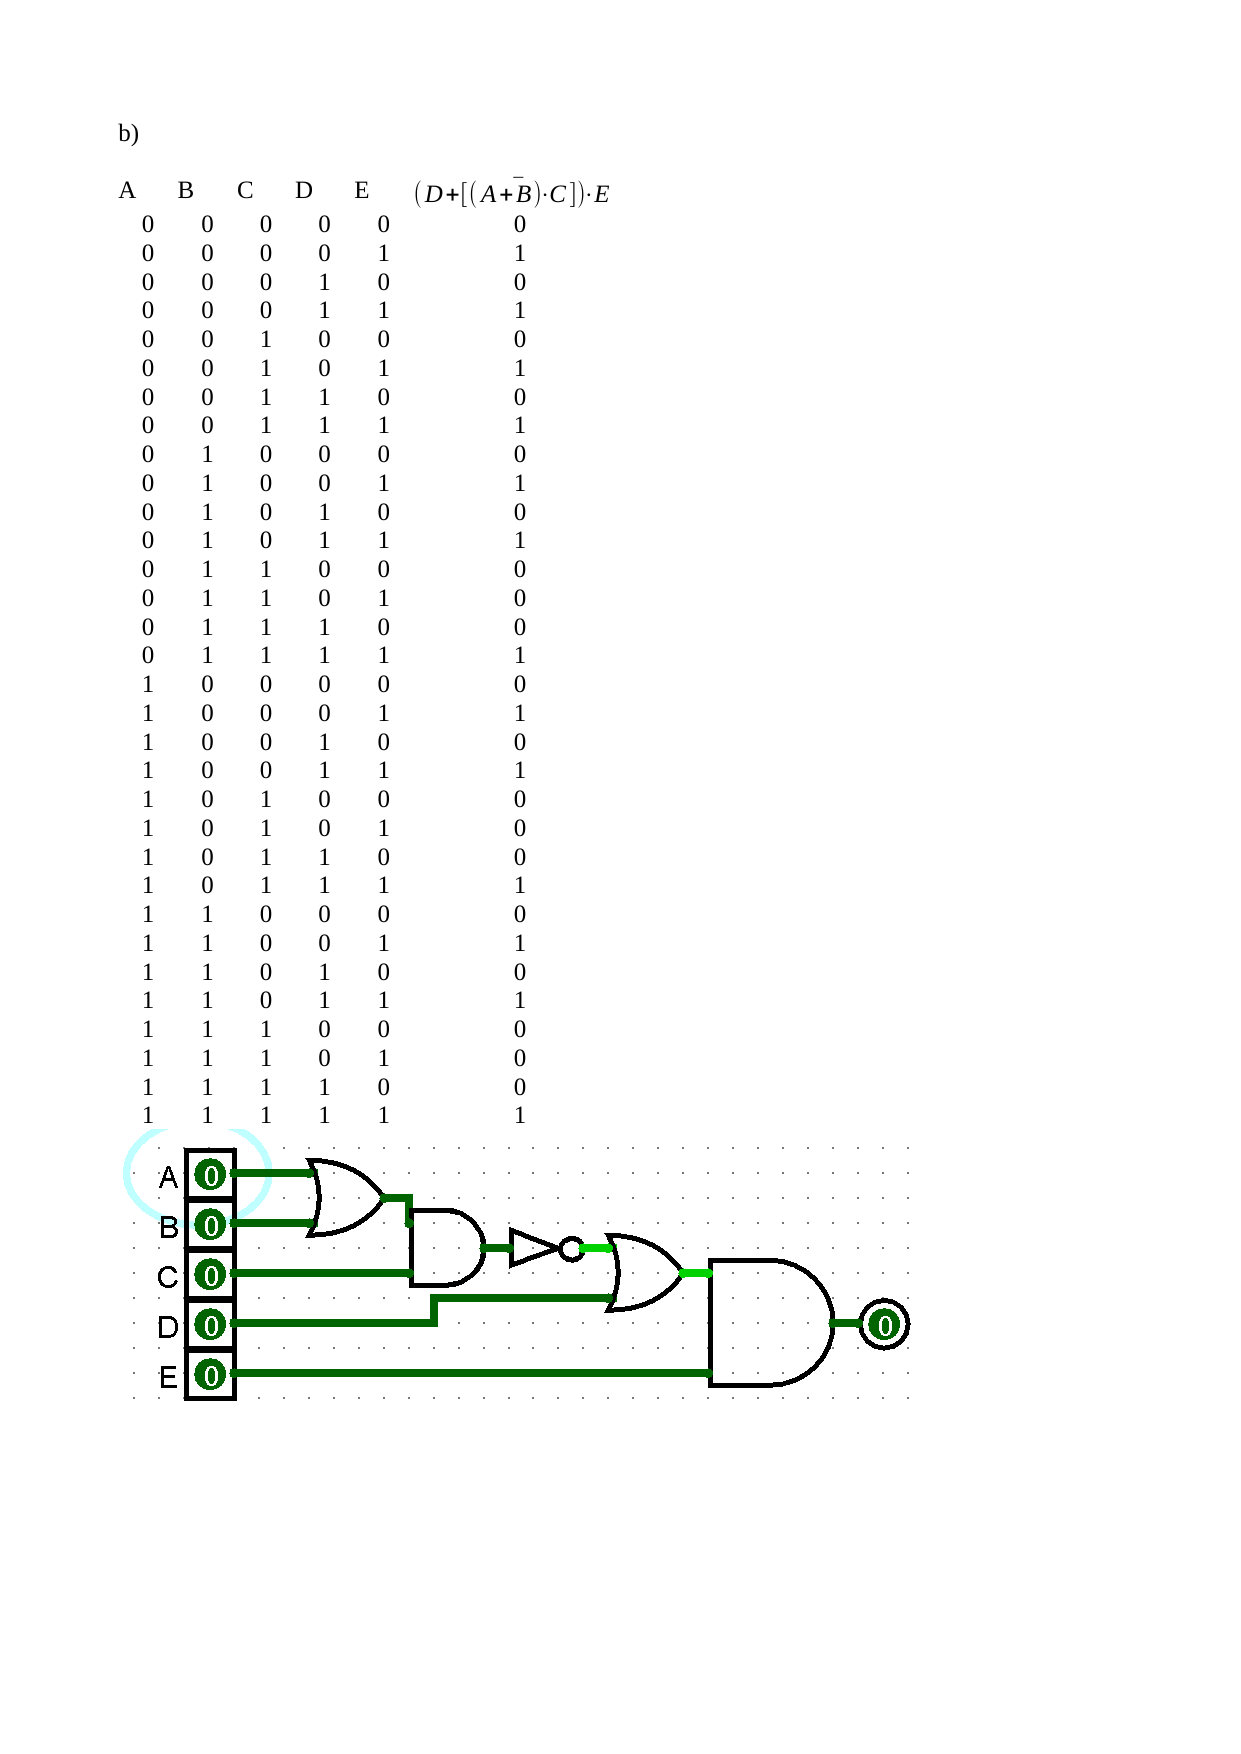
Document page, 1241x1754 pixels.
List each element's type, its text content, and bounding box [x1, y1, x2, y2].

table_cell 0 [178, 238, 237, 267]
table_cell 1 [178, 899, 237, 928]
table_cell 0 [354, 1014, 413, 1043]
table_cell 1 [178, 468, 237, 497]
table_cell 0 [354, 382, 413, 411]
table_cell 0 [295, 813, 354, 842]
table_cell 0 [414, 842, 626, 871]
table_cell 0 [414, 899, 626, 928]
table_cell 0 [414, 727, 626, 756]
table_cell 1 [354, 238, 413, 267]
table_cell 1 [295, 842, 354, 871]
table_cell 0 [118, 238, 177, 267]
table_cell 0 [118, 296, 177, 324]
table_cell 0 [118, 526, 177, 554]
table_cell 0 [178, 209, 237, 238]
table_header E [354, 147, 413, 209]
table_cell 1 [178, 1043, 237, 1072]
table_cell 1 [237, 411, 295, 439]
table_cell 0 [354, 324, 413, 353]
table_cell 1 [237, 784, 295, 813]
table_cell 0 [118, 267, 177, 296]
table_cell 0 [354, 497, 413, 526]
table_cell 0 [354, 784, 413, 813]
table_cell 0 [237, 267, 295, 296]
table_cell 0 [237, 468, 295, 497]
table_cell 0 [295, 899, 354, 928]
table_header [414, 147, 626, 209]
table_cell 0 [118, 353, 177, 382]
table_cell 0 [354, 439, 413, 468]
table_cell 1 [237, 871, 295, 899]
table_cell 1 [118, 899, 177, 928]
table_cell 1 [414, 353, 626, 382]
table_cell 1 [354, 641, 413, 669]
table_cell 0 [237, 928, 295, 957]
table_cell 1 [295, 727, 354, 756]
table_cell 1 [354, 871, 413, 899]
table_cell 1 [118, 1101, 177, 1129]
table_cell 1 [354, 928, 413, 957]
table_cell 1 [414, 468, 626, 497]
table_cell 1 [295, 526, 354, 554]
table_cell 1 [118, 813, 177, 842]
table_cell 0 [295, 554, 354, 583]
table_cell 0 [354, 209, 413, 238]
table_cell 0 [118, 411, 177, 439]
table_cell 0 [118, 612, 177, 641]
table_cell 1 [237, 1043, 295, 1072]
table_cell 0 [414, 583, 626, 612]
table_cell 1 [178, 1101, 237, 1129]
table_cell 1 [118, 842, 177, 871]
table_cell 1 [414, 986, 626, 1014]
table_cell 1 [414, 698, 626, 727]
table_cell 1 [118, 986, 177, 1014]
table_cell 1 [118, 871, 177, 899]
table_cell 1 [295, 612, 354, 641]
table_cell 1 [295, 497, 354, 526]
table_cell 0 [295, 324, 354, 353]
table_cell 1 [414, 928, 626, 957]
table_cell 0 [118, 497, 177, 526]
table_cell 1 [354, 813, 413, 842]
table_cell 1 [354, 353, 413, 382]
table_cell 1 [354, 526, 413, 554]
table_cell 1 [295, 411, 354, 439]
table_cell 0 [295, 928, 354, 957]
table_cell 1 [237, 353, 295, 382]
table_cell 0 [414, 813, 626, 842]
table_cell 0 [354, 554, 413, 583]
picture [119, 1129, 931, 1411]
table_cell 0 [354, 899, 413, 928]
table_cell 1 [178, 641, 237, 669]
table_cell 1 [178, 439, 237, 468]
table_cell 1 [295, 296, 354, 324]
table_cell 0 [178, 727, 237, 756]
table_cell 1 [295, 756, 354, 784]
table_cell 0 [295, 353, 354, 382]
table_cell 0 [237, 727, 295, 756]
table_cell 0 [354, 669, 413, 698]
table_cell 1 [354, 698, 413, 727]
table_cell 1 [354, 1101, 413, 1129]
table_cell 0 [178, 296, 237, 324]
table_cell 1 [295, 267, 354, 296]
table_cell 1 [414, 871, 626, 899]
table_cell 1 [414, 641, 626, 669]
text b) [118, 118, 1122, 147]
table_cell 0 [414, 669, 626, 698]
table_cell 1 [237, 641, 295, 669]
table_cell 1 [178, 526, 237, 554]
table_cell 1 [118, 957, 177, 986]
table_cell 1 [237, 382, 295, 411]
table_cell 1 [354, 756, 413, 784]
table_cell 0 [414, 554, 626, 583]
table_cell 0 [237, 899, 295, 928]
table_cell 1 [414, 1101, 626, 1129]
table_cell 0 [178, 784, 237, 813]
table_cell 1 [295, 986, 354, 1014]
table_cell 1 [354, 411, 413, 439]
table_cell 1 [178, 554, 237, 583]
table_cell 1 [295, 1072, 354, 1101]
table_cell 0 [118, 324, 177, 353]
table_cell 0 [237, 238, 295, 267]
table_cell 0 [178, 698, 237, 727]
table_cell 1 [237, 324, 295, 353]
table_cell 0 [118, 439, 177, 468]
table_cell 1 [237, 813, 295, 842]
table_cell 1 [237, 1101, 295, 1129]
table_cell 0 [295, 698, 354, 727]
table_cell 1 [178, 957, 237, 986]
table_cell 0 [237, 669, 295, 698]
table_cell 0 [414, 612, 626, 641]
table_header C [237, 147, 295, 209]
table_cell 0 [414, 1014, 626, 1043]
table_cell 0 [414, 497, 626, 526]
table_cell 0 [178, 842, 237, 871]
table_cell 0 [295, 583, 354, 612]
table_cell 0 [178, 813, 237, 842]
table_cell 0 [237, 957, 295, 986]
table_cell 1 [178, 583, 237, 612]
table_cell 0 [354, 727, 413, 756]
table_cell 0 [178, 871, 237, 899]
table_cell 1 [118, 784, 177, 813]
table_cell 0 [237, 497, 295, 526]
table_cell 1 [354, 583, 413, 612]
table_cell 1 [118, 756, 177, 784]
table_cell 1 [118, 1072, 177, 1101]
table_cell 1 [295, 871, 354, 899]
table_cell 1 [118, 1014, 177, 1043]
table_cell 0 [237, 209, 295, 238]
table_cell 1 [118, 669, 177, 698]
table_cell 0 [354, 612, 413, 641]
table_cell 1 [354, 468, 413, 497]
table_cell 0 [414, 1043, 626, 1072]
table_cell 0 [354, 842, 413, 871]
table_cell 0 [414, 784, 626, 813]
table_cell 0 [118, 583, 177, 612]
table_cell 1 [118, 928, 177, 957]
table_cell 1 [354, 986, 413, 1014]
table_cell 1 [414, 526, 626, 554]
table_cell 0 [295, 1043, 354, 1072]
table_cell 0 [178, 267, 237, 296]
table_cell 1 [354, 296, 413, 324]
table_cell 1 [118, 1043, 177, 1072]
table_cell 1 [178, 1072, 237, 1101]
table_cell 0 [178, 353, 237, 382]
table_cell 0 [414, 1072, 626, 1101]
table_cell 0 [295, 784, 354, 813]
table_cell 0 [354, 267, 413, 296]
table_cell 1 [295, 1101, 354, 1129]
table_header B [178, 147, 237, 209]
table_cell 1 [414, 238, 626, 267]
table_header A [118, 147, 177, 209]
table_cell 1 [237, 612, 295, 641]
table_cell 0 [414, 209, 626, 238]
table_cell 1 [414, 411, 626, 439]
table_cell 0 [237, 526, 295, 554]
table_cell 0 [295, 238, 354, 267]
table_cell 1 [118, 698, 177, 727]
table_cell 0 [295, 1014, 354, 1043]
table_cell 1 [118, 727, 177, 756]
table_cell 1 [178, 1014, 237, 1043]
table_cell 0 [178, 382, 237, 411]
table_cell 0 [237, 439, 295, 468]
table_cell 0 [237, 986, 295, 1014]
table_cell 0 [414, 957, 626, 986]
table_cell 0 [295, 209, 354, 238]
table_cell 0 [237, 756, 295, 784]
table_cell 0 [414, 439, 626, 468]
table_cell 0 [178, 669, 237, 698]
table_cell 0 [295, 468, 354, 497]
table_cell 1 [295, 957, 354, 986]
table_cell 0 [354, 1072, 413, 1101]
table_cell 1 [237, 842, 295, 871]
table_cell 0 [118, 554, 177, 583]
table_cell 0 [178, 756, 237, 784]
table_cell 1 [237, 1072, 295, 1101]
table_cell 0 [414, 267, 626, 296]
table_cell 1 [237, 554, 295, 583]
table_cell 1 [414, 756, 626, 784]
table_cell 1 [178, 497, 237, 526]
table_cell 1 [295, 641, 354, 669]
table_cell 1 [414, 296, 626, 324]
table_cell 1 [178, 612, 237, 641]
table_cell 0 [414, 324, 626, 353]
table_cell 1 [354, 1043, 413, 1072]
table_header D [295, 147, 354, 209]
table_cell 1 [237, 583, 295, 612]
table_cell 0 [295, 669, 354, 698]
table_cell 0 [178, 411, 237, 439]
table_cell 1 [178, 928, 237, 957]
table_cell 0 [414, 382, 626, 411]
table_cell 0 [354, 957, 413, 986]
table_cell 0 [118, 209, 177, 238]
table_cell 0 [118, 641, 177, 669]
table_cell 0 [295, 439, 354, 468]
table_cell 1 [178, 986, 237, 1014]
table_cell 0 [178, 324, 237, 353]
table_cell 1 [295, 382, 354, 411]
table_cell 1 [237, 1014, 295, 1043]
table_cell 0 [237, 296, 295, 324]
table_cell 0 [118, 382, 177, 411]
table_cell 0 [237, 698, 295, 727]
table_cell 0 [118, 468, 177, 497]
